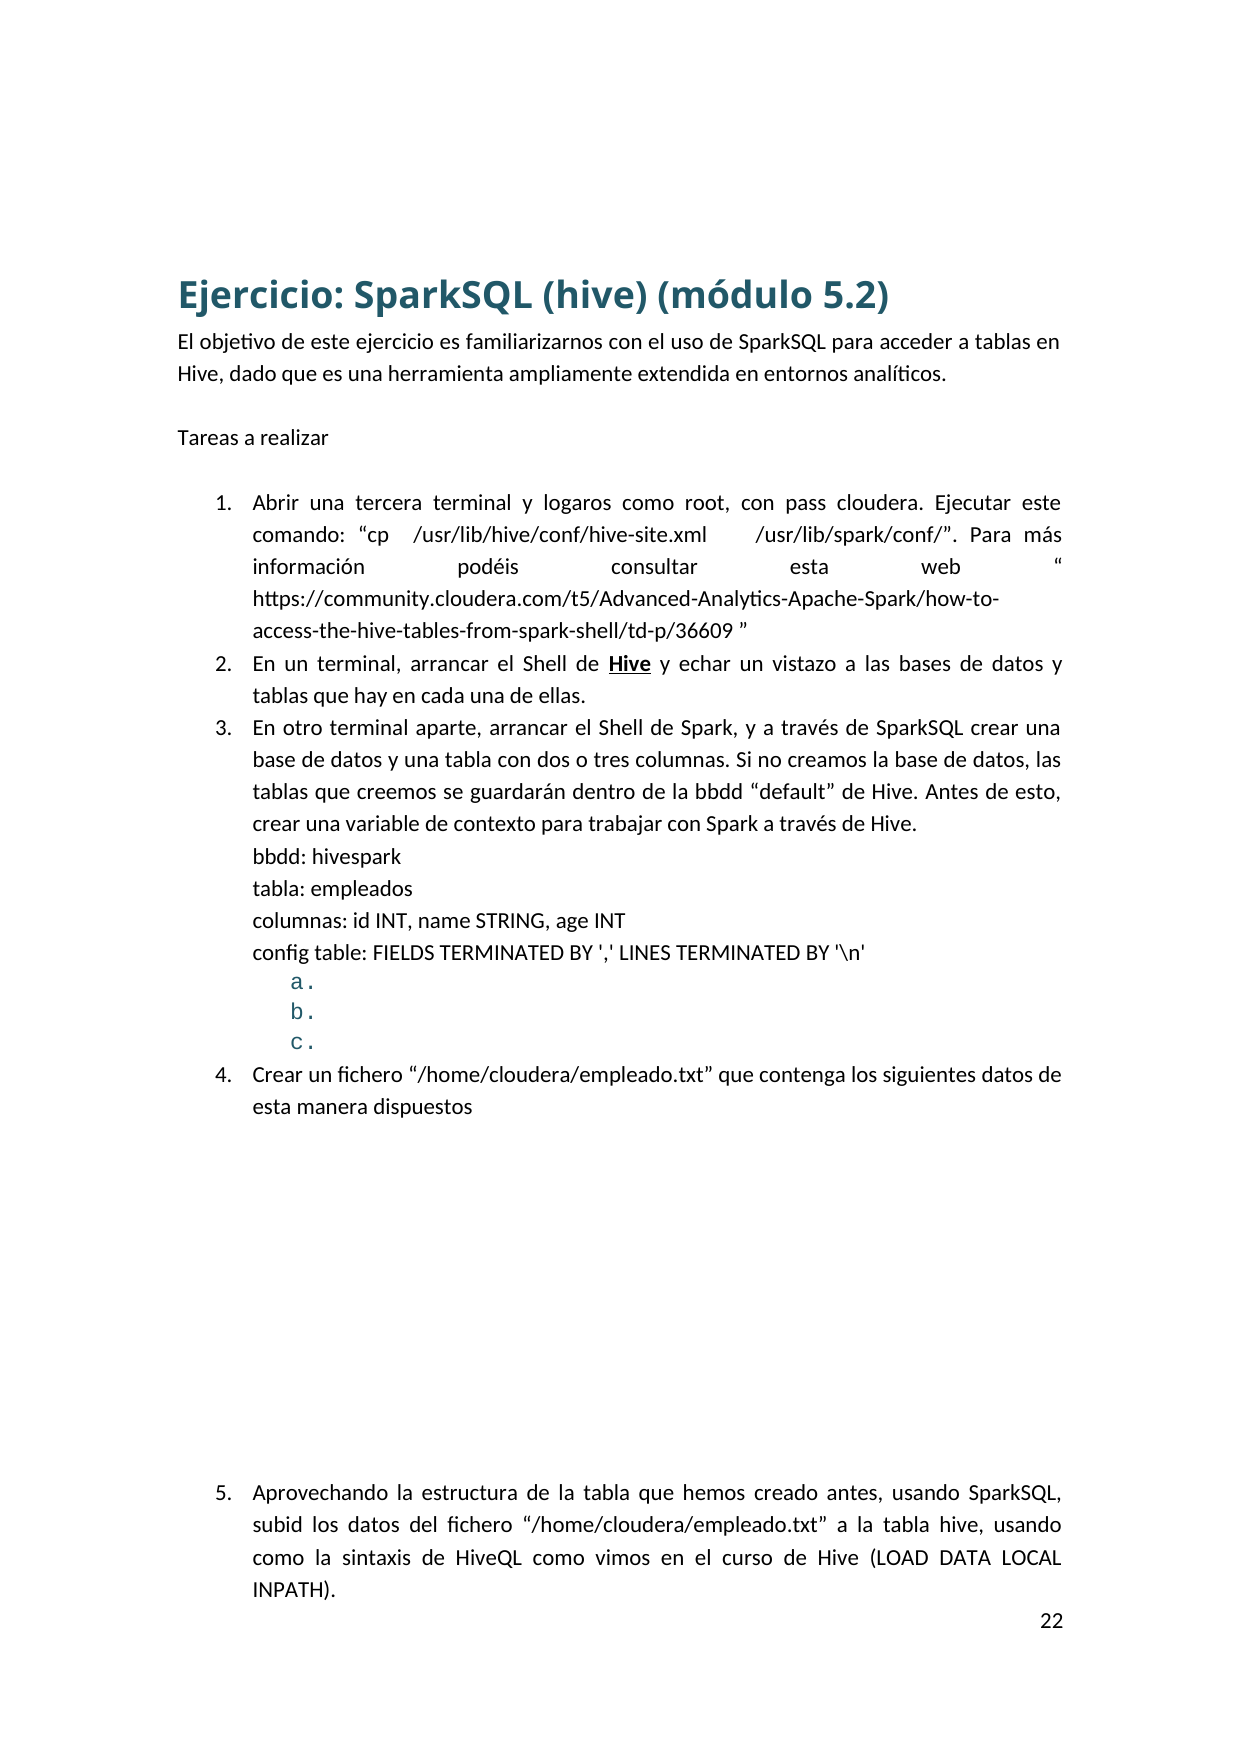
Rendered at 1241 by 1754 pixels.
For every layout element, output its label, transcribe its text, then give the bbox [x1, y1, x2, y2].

text El objetivo de este ejercicio es familiarizarnos con el uso de SparkSQL para acceder a tablas en Hive, dado que es una herramienta ampliamente extendida en entornos analíticos. [177, 327, 1063, 387]
text Tareas a realizar [177, 423, 1063, 451]
text Ejercicio: SparkSQL (hive) (módulo 5.2) [177, 268, 1063, 319]
list config table: FIELDS TERMINATED BY ',' LINES TERMINATED BY '\n' [252, 938, 1063, 966]
list tabla: empleados [252, 874, 1063, 902]
list Crear un fichero “/home/cloudera/empleado.txt” que contenga los siguientes datos de esta manera dispuestos [215, 1060, 1063, 1120]
list Abrir una tercera terminal y logaros como root, con pass cloudera. Ejecutar este comando: “cp /usr/lib/hive/conf/hive-site.xml /usr/lib/spark/conf/”. Para más información podéis consultar esta web “ https://community.cloudera.com/t5/Advanced-Analytics-Apache-Spark/how-to-access-the-hive-tables-from-spark-shell/td-p/36609 ” [215, 488, 1063, 644]
list En un terminal, arrancar el Shell de Hive y echar un vistazo a las bases de datos y tablas que hay en cada una de ellas. [215, 649, 1063, 709]
list En otro terminal aparte, arrancar el Shell de Spark, y a través de SparkSQL crear una base de datos y una tabla con dos o tres columnas. Si no creamos la base de datos, las tablas que creemos se guardarán dentro de la bbdd “default” de Hive. Antes de esto, crear una variable de contexto para trabajar con Spark a través de Hive. [215, 713, 1063, 838]
list columnas: id INT, name STRING, age INT [252, 906, 1063, 934]
list Aprovechando la estructura de la tabla que hemos creado antes, usando SparkSQL, subid los datos del fichero “/home/cloudera/empleado.txt” a la tabla hive, usando como la sintaxis de HiveQL como vimos en el curso de Hive (LOAD DATA LOCAL INPATH). [215, 1478, 1063, 1603]
list bbdd: hivespark [252, 842, 1063, 870]
